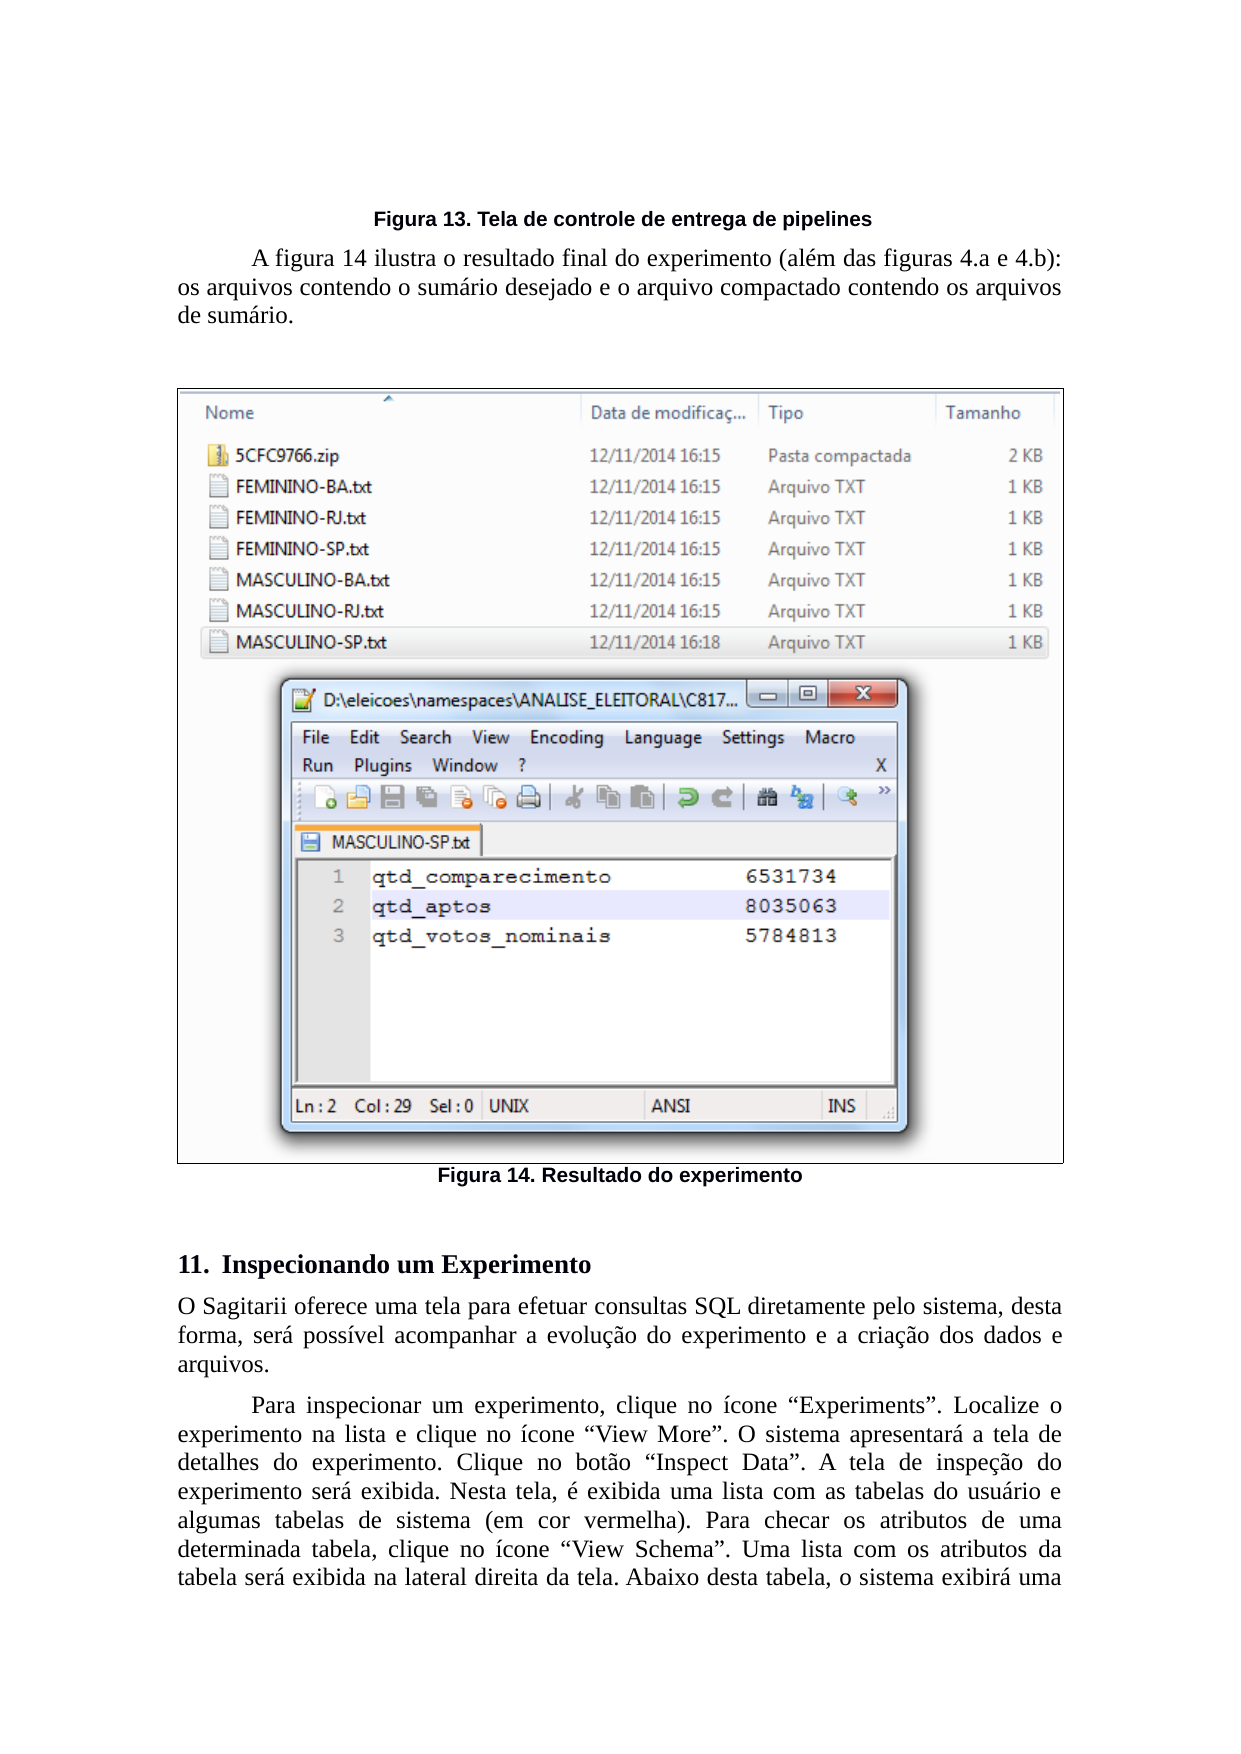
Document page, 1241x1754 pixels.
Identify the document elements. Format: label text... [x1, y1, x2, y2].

text A figura 14 ilustra o resultado final do experimento (além das figuras 4.a e 4.b): os arquivos contendo o sumário desejado e o arquivo compactado contendo os arquivos de sumário. [177, 243, 1063, 329]
title Inspecionando um Experimento [177, 1248, 1063, 1279]
text [224, 383, 1016, 388]
text Figura 14. Resultado do experimento [224, 1164, 1016, 1187]
text Para inspecionar um experimento, clique no ícone “Experiments”. Localize o experimento na lista e clique no ícone “View More”. O sistema apresentará a tela de detalhes do experimento. Clique no botão “Inspect Data”. A tela de inspeção do experimento será exibida. Nesta tela, é exibida uma lista com as tabelas do usuário e algumas tabelas de sistema (em cor vermelha). Para checar os atributos de uma determinada tabela, clique no ícone “View Schema”. Uma lista com os atributos da tabela será exibida na lateral direita da tela. Abaixo desta tabela, o sistema exibirá uma [177, 1390, 1063, 1591]
text O Sagitarii oferece uma tela para efetuar consultas SQL diretamente pelo sistema, desta forma, será possível acompanhar a evolução do experimento e a criação dos dados e arquivos. [177, 1291, 1063, 1378]
text Figura 13. Tela de controle de entrega de pipelines [224, 207, 1016, 231]
